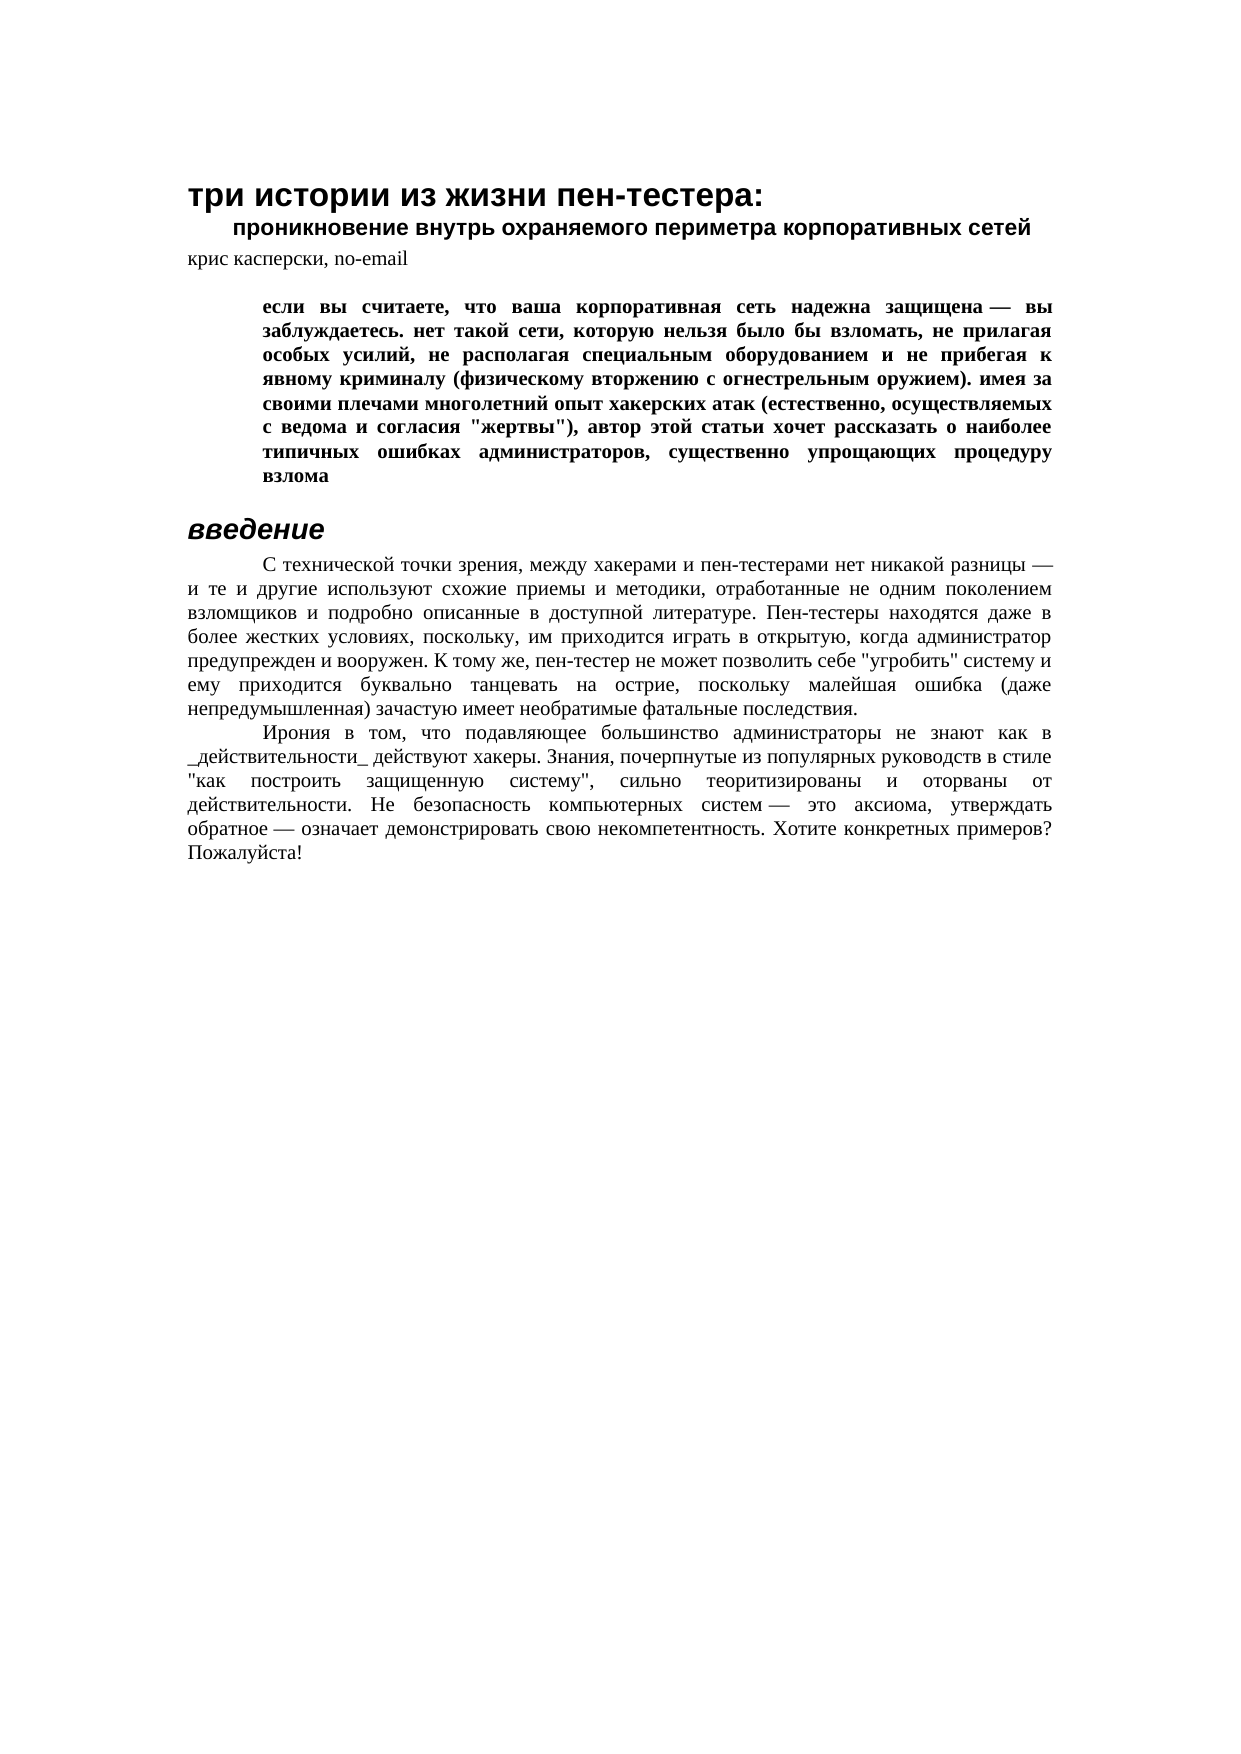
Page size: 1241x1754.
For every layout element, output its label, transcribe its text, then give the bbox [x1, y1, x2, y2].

text Ирония в том, что подавляющее большинство администраторы не знают как в _действительности_ действуют хакеры. Знания, почерпнутые из популярных руководств в стиле "как построить защищенную систему", сильно теоритизированы и оторваны от действительности. Не безопасность компьютерных систем — это аксиома, утверждать обратное — означает демонстрировать свою некомпетентность. Хотите конкретных примеров? Пожалуйста! [187, 720, 1053, 864]
subtitle три истории из жизни пен-тестера: проникновение внутрь охраняемого периметра корпоративных сетей [187, 175, 1053, 240]
text С технической точки зрения, между хакерами и пен-тестерами нет никакой разницы — и те и другие используют схожие приемы и методики, отработанные не одним поколением взломщиков и подробно описанные в доступной литературе. Пен-тестеры находятся даже в более жестких условиях, поскольку, им приходится играть в открытую, когда администратор предупрежден и вооружен. К тому же, пен-тестер не может позволить себе "угробить" систему и ему приходится буквально танцевать на острие, поскольку малейшая ошибка (даже непредумышленная) зачастую имеет необратимые фатальные последствия. [187, 551, 1053, 720]
text крис касперски, no-email [187, 246, 1053, 270]
text если вы считаете, что ваша корпоративная сеть надежна защищена — вы заблуждаетесь. нет такой сети, которую нельзя было бы взломать, не прилагая особых усилий, не располагая специальным оборудованием и не прибегая к явному криминалу (физическому вторжению с огнестрельным оружием). имея за своими плечами многолетний опыт хакерских атак (естественно, осуществляемых с ведома и согласия "жертвы"), автор этой статьи хочет рассказать о наиболее типичных ошибках администраторов, существенно упрощающих процедуру взлома [262, 294, 1053, 487]
subtitle введение [187, 512, 1053, 545]
